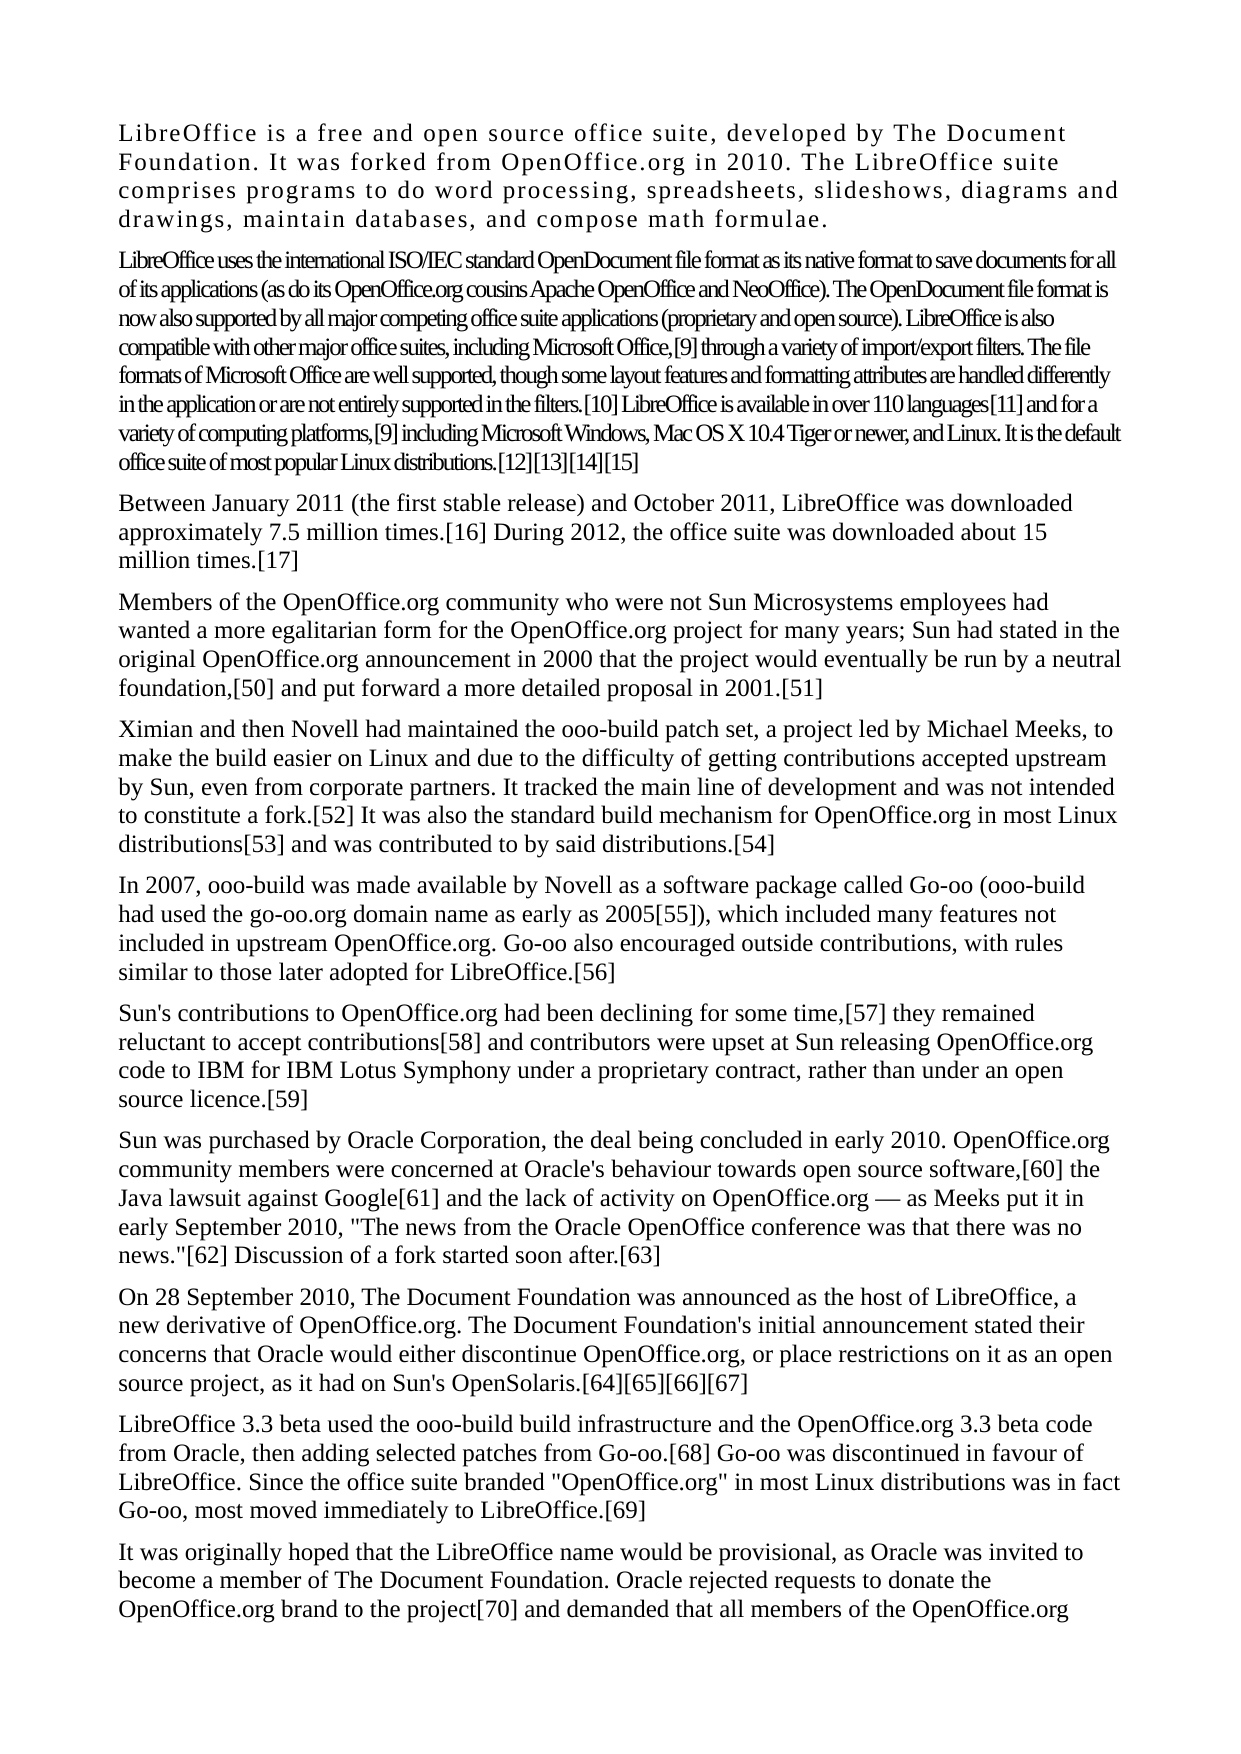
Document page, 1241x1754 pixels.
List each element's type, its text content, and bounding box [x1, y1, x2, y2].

text Ximian and then Novell had maintained the ooo-build patch set, a project led by Michael Meeks, to make the build easier on Linux and due to the difficulty of getting contributions accepted upstream by Sun, even from corporate partners. It tracked the main line of development and was not intended to constitute a fork.[52] It was also the standard build mechanism for OpenOffice.org in most Linux distributions[53] and was contributed to by said distributions.[54] [118, 714, 1122, 858]
text Sun was purchased by Oracle Corporation, the deal being concluded in early 2010. OpenOffice.org community members were concerned at Oracle's behaviour towards open source software,[60] the Java lawsuit against Google[61] and the lack of activity on OpenOffice.org — as Meeks put it in early September 2010, "The news from the Oracle OpenOffice conference was that there was no news."[62] Discussion of a fork started soon after.[63] [118, 1126, 1122, 1269]
text In 2007, ooo-build was made available by Novell as a software package called Go-oo (ooo-build had used the go-oo.org domain name as early as 2005[55]), which included many features not included in upstream OpenOffice.org. Go-oo also encouraged outside contributions, with rules similar to those later adopted for LibreOffice.[56] [118, 871, 1122, 986]
text Sun's contributions to OpenOffice.org had been declining for some time,[57] they remained reluctant to accept contributions[58] and contributors were upset at Sun releasing OpenOffice.org code to IBM for IBM Lotus Symphony under a proprietary contract, rather than under an open source licence.[59] [118, 998, 1122, 1113]
text LibreOffice is a free and open source office suite, developed by The Document Foundation. It was forked from OpenOffice.org in 2010. The LibreOffice suite comprises programs to do word processing, spreadsheets, slideshows, diagrams and drawings, maintain databases, and compose math formulae. [118, 118, 1122, 233]
text On 28 September 2010, The Document Foundation was announced as the host of LibreOffice, a new derivative of OpenOffice.org. The Document Foundation's initial announcement stated their concerns that Oracle would either discontinue OpenOffice.org, or place restrictions on it as an open source project, as it had on Sun's OpenSolaris.[64][65][66][67] [118, 1282, 1122, 1397]
text LibreOffice uses the international ISO/IEC standard OpenDocument file format as its native format to save documents for all of its applications (as do its OpenOffice.org cousins Apache OpenOffice and NeoOffice). The OpenDocument file format is now also supported by all major competing office suite applications (proprietary and open source). LibreOffice is also compatible with other major office suites, including Microsoft Office,[9] through a variety of import/export filters. The file formats of Microsoft Office are well supported, though some layout features and formatting attributes are handled differently in the application or are not entirely supported in the filters.[10] LibreOffice is available in over 110 languages[11] and for a variety of computing platforms,[9] including Microsoft Windows, Mac OS X 10.4 Tiger or newer, and Linux. It is the default office suite of most popular Linux distributions.[12][13][14][15] [118, 246, 1122, 476]
text Between January 2011 (the first stable release) and October 2011, LibreOffice was downloaded approximately 7.5 million times.[16] During 2012, the office suite was downloaded about 15 million times.[17] [118, 488, 1122, 574]
text It was originally hoped that the LibreOffice name would be provisional, as Oracle was invited to become a member of The Document Foundation. Oracle rejected requests to donate the OpenOffice.org brand to the project[70] and demanded that all members of the OpenOffice.org [118, 1537, 1122, 1623]
text Members of the OpenOffice.org community who were not Sun Microsystems employees had wanted a more egalitarian form for the OpenOffice.org project for many years; Sun had stated in the original OpenOffice.org announcement in 2000 that the project would eventually be run by a neutral foundation,[50] and put forward a more detailed proposal in 2001.[51] [118, 587, 1122, 702]
text LibreOffice 3.3 beta used the ooo-build build infrastructure and the OpenOffice.org 3.3 beta code from Oracle, then adding selected patches from Go-oo.[68] Go-oo was discontinued in favour of LibreOffice. Since the office suite branded "OpenOffice.org" in most Linux distributions was in fact Go-oo, most moved immediately to LibreOffice.[69] [118, 1409, 1122, 1524]
